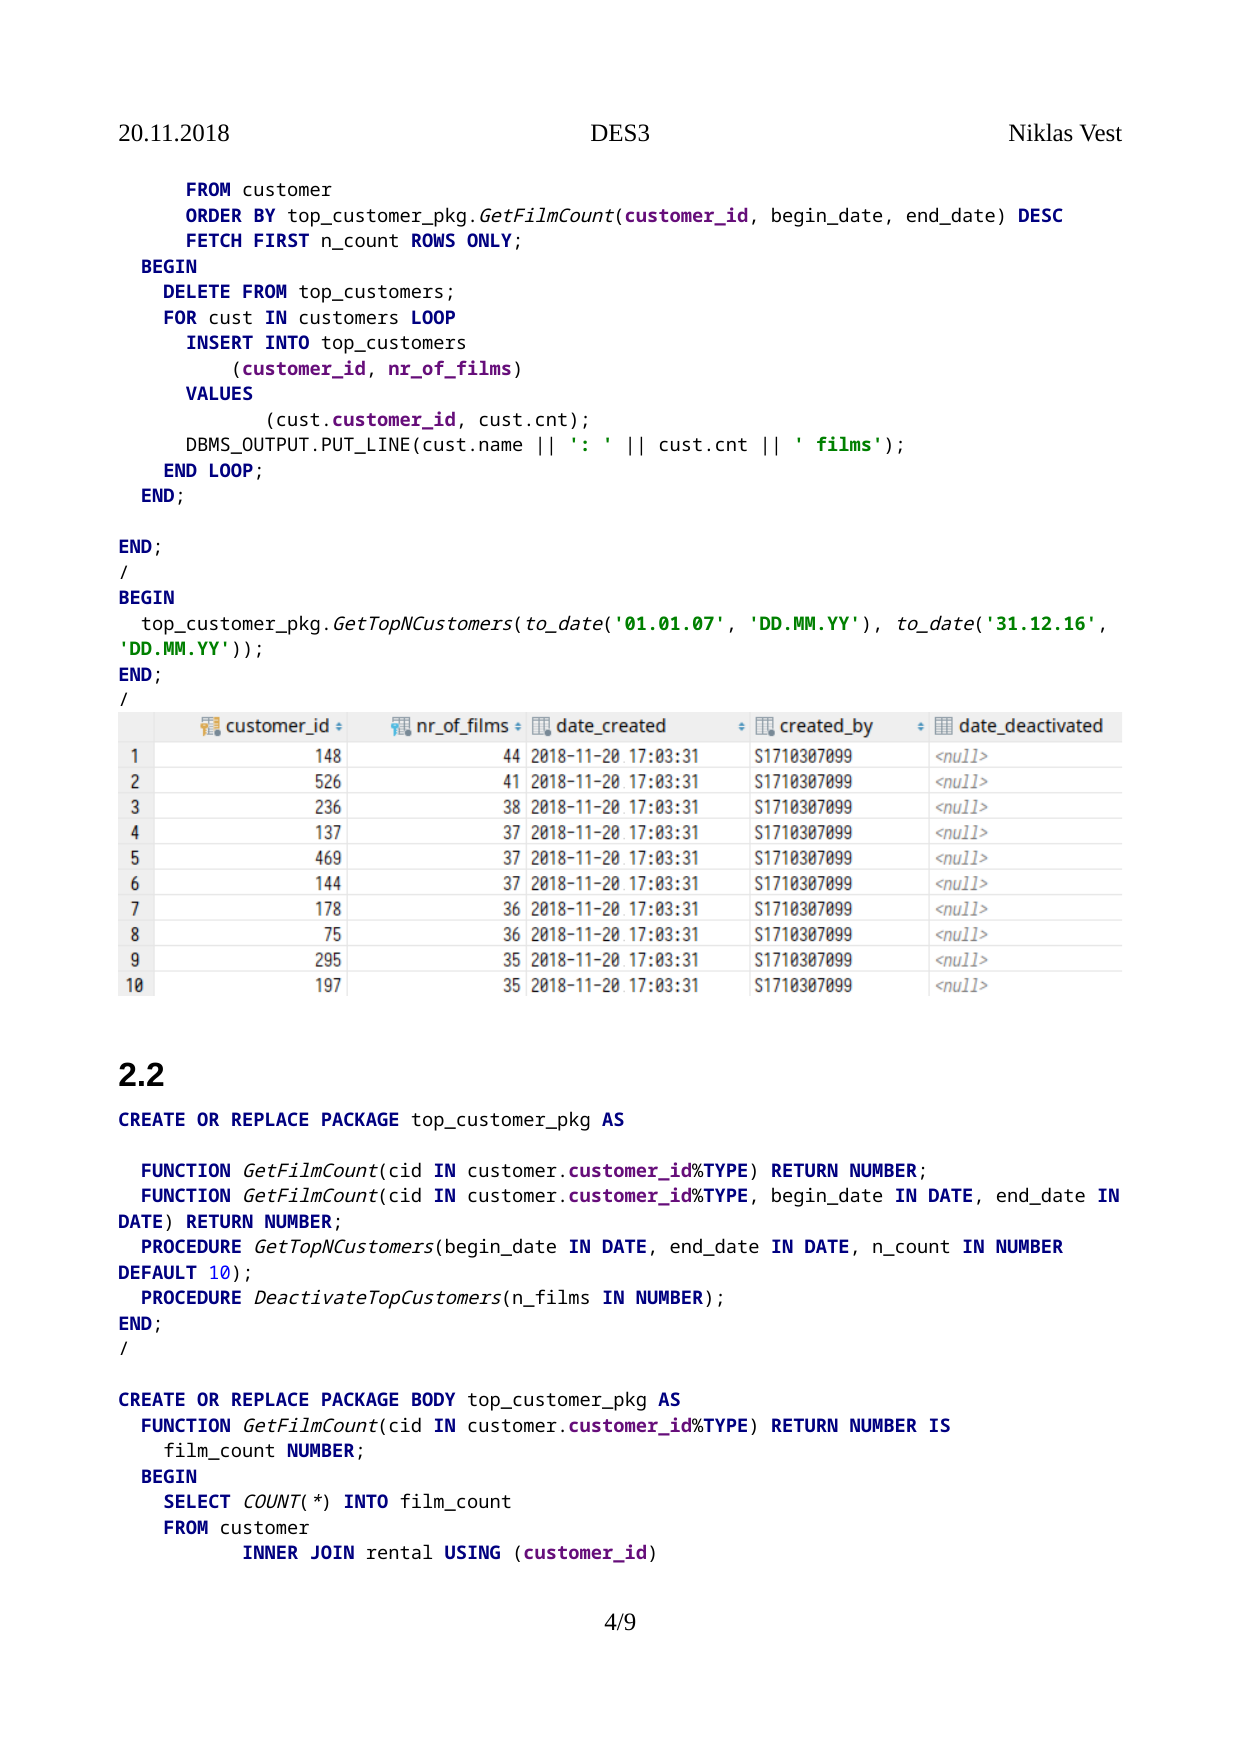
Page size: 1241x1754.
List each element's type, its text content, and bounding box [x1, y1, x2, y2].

text FROM customer [118, 1514, 1122, 1540]
text CREATE OR REPLACE PACKAGE top_customer_pkg AS [118, 1106, 1122, 1131]
text DELETE FROM top_customers; [118, 278, 1122, 304]
text FUNCTION GetFilmCount(cid IN customer.customer_id%TYPE) RETURN NUMBER; [118, 1157, 1122, 1182]
text (cust.customer_id, cust.cnt); [118, 406, 1122, 432]
text END; [118, 483, 1122, 508]
text PROCEDURE GetTopNCustomers(begin_date IN DATE, end_date IN DATE, n_count IN NUMBER DEFAULT 10); [118, 1233, 1122, 1284]
text / [118, 559, 1122, 585]
text FUNCTION GetFilmCount(cid IN customer.customer_id%TYPE) RETURN NUMBER IS [118, 1412, 1122, 1438]
text CREATE OR REPLACE PACKAGE BODY top_customer_pkg AS [118, 1387, 1122, 1412]
text BEGIN [118, 253, 1122, 278]
text END; [118, 1310, 1122, 1336]
text DBMS_OUTPUT.PUT_LINE(cust.name || ': ' || cust.cnt || ' films'); [118, 432, 1122, 457]
text PROCEDURE DeactivateTopCustomers(n_films IN NUMBER); [118, 1284, 1122, 1310]
text (customer_id, nr_of_films) [118, 355, 1122, 381]
text ORDER BY top_customer_pkg.GetFilmCount(customer_id, begin_date, end_date) DESC [118, 202, 1122, 227]
text film_count NUMBER; [118, 1438, 1122, 1463]
text BEGIN [118, 585, 1122, 610]
text INNER JOIN rental USING (customer_id) [118, 1540, 1122, 1565]
text BEGIN [118, 1463, 1122, 1489]
text top_customer_pkg.GetTopNCustomers(to_date('01.01.07', 'DD.MM.YY'), to_date('31.12.16', 'DD.MM.YY')); [118, 610, 1122, 661]
text END LOOP; [118, 457, 1122, 483]
text END; [118, 534, 1122, 559]
text / [118, 1336, 1122, 1361]
subtitle 2.2 [118, 1055, 1122, 1094]
text / [118, 687, 1122, 712]
text VALUES [118, 381, 1122, 406]
text INSERT INTO top_customers [118, 329, 1122, 355]
text FUNCTION GetFilmCount(cid IN customer.customer_id%TYPE, begin_date IN DATE, end_date IN DATE) RETURN NUMBER; [118, 1182, 1122, 1233]
text SELECT COUNT(*) INTO film_count [118, 1489, 1122, 1514]
picture [118, 712, 1123, 996]
text END; [118, 661, 1122, 687]
text FROM customer [118, 176, 1122, 202]
text FETCH FIRST n_count ROWS ONLY; [118, 227, 1122, 253]
text FOR cust IN customers LOOP [118, 304, 1122, 329]
